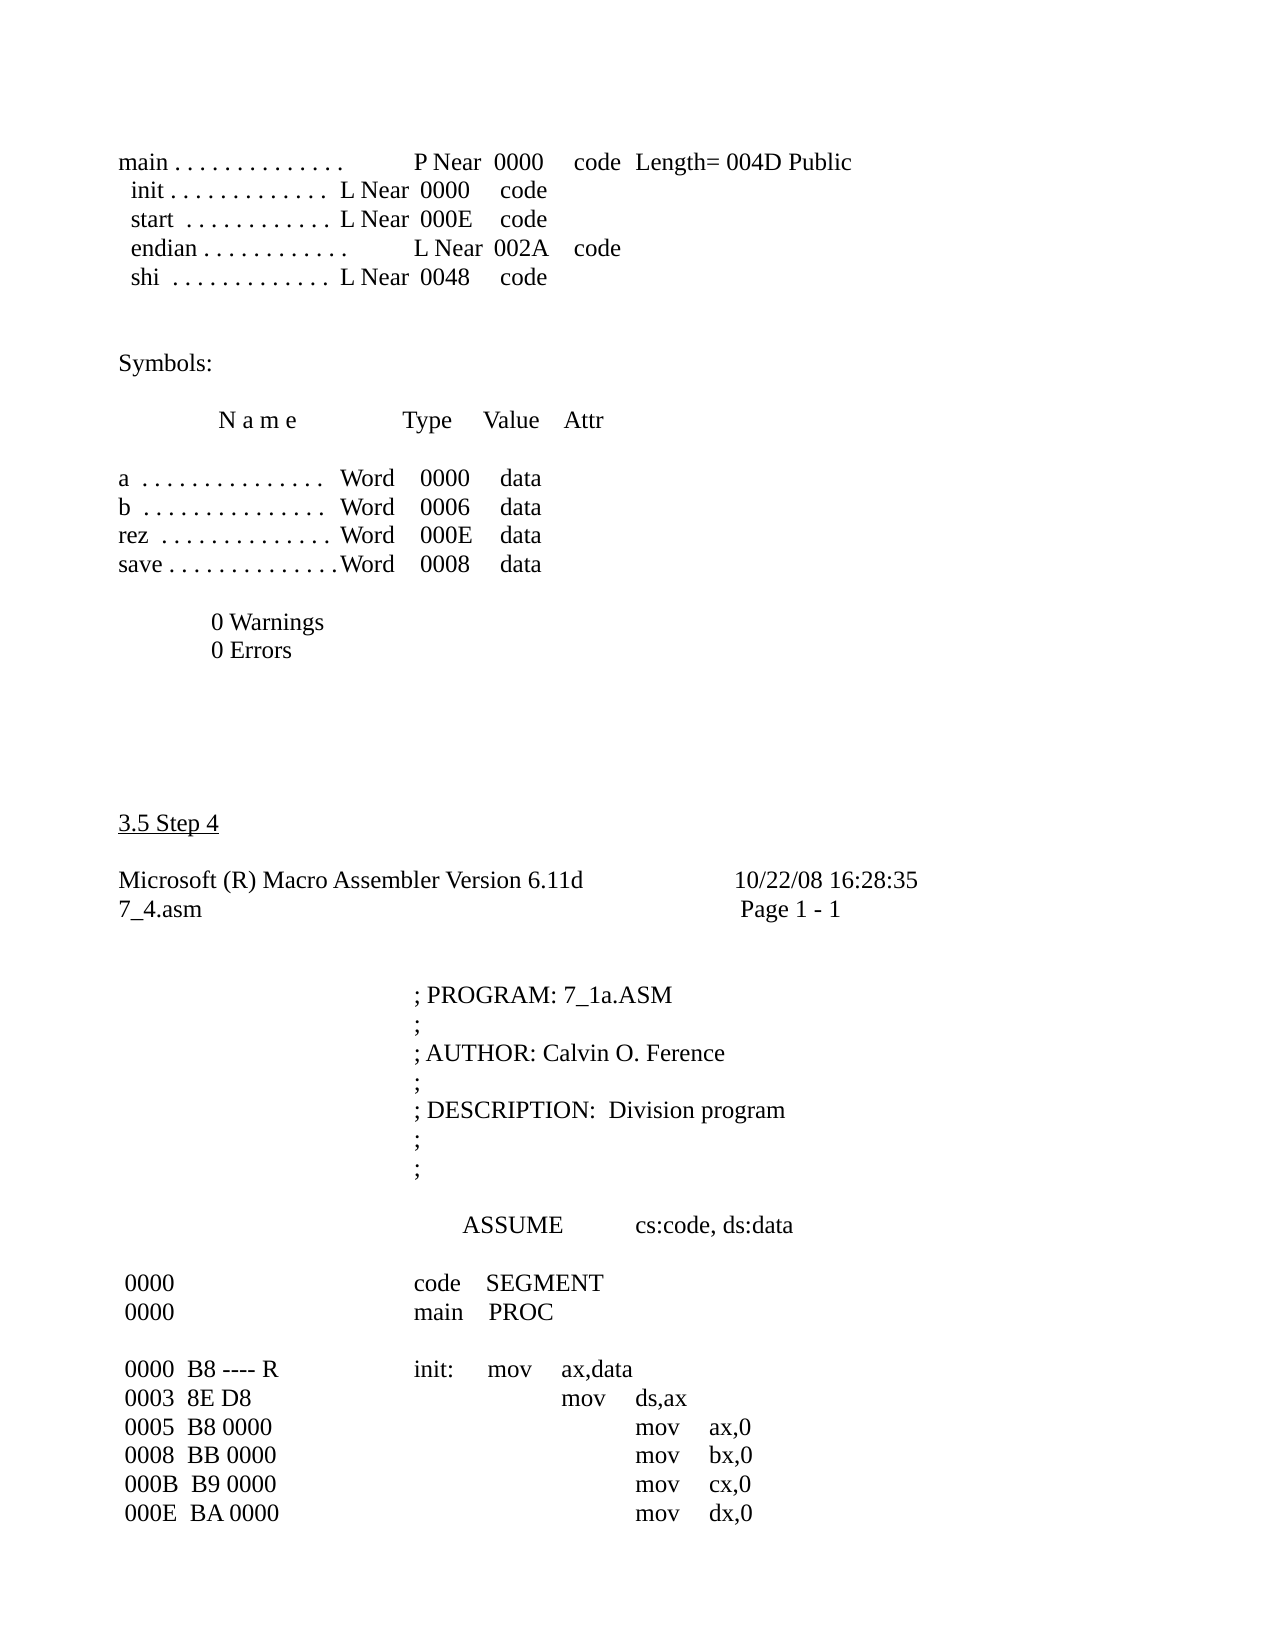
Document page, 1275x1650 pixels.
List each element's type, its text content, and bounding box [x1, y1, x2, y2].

text 0000 main PROC [118, 1297, 1157, 1326]
text 000E BA 0000 mov dx,0 [118, 1498, 1157, 1527]
text 0000 B8 ---- R init: mov ax,data [118, 1354, 1157, 1383]
text b . . . . . . . . . . . . . . . Word 0006 data [118, 492, 1157, 521]
text 000B B9 0000 mov cx,0 [118, 1469, 1157, 1498]
text ; [118, 1124, 1157, 1153]
text main . . . . . . . . . . . . . . P Near 0000 code Length= 004D Public [118, 147, 1157, 176]
text 3.5 Step 4 [118, 808, 1157, 837]
text N a m e Type Value Attr [118, 406, 1157, 434]
text a . . . . . . . . . . . . . . . Word 0000 data [118, 463, 1157, 492]
text shi . . . . . . . . . . . . . L Near 0048 code [118, 262, 1157, 291]
text 0 Errors [118, 636, 1157, 664]
text ASSUME cs:code, ds:data [118, 1211, 1157, 1239]
text start . . . . . . . . . . . . L Near 000E code [118, 204, 1157, 233]
text Microsoft (R) Macro Assembler Version 6.11d 10/22/08 16:28:35 [118, 866, 1157, 894]
text rez . . . . . . . . . . . . . . Word 000E data [118, 521, 1157, 549]
text save . . . . . . . . . . . . . . Word 0008 data [118, 549, 1157, 578]
text ; AUTHOR: Calvin O. Ference [118, 1038, 1157, 1067]
text endian . . . . . . . . . . . . L Near 002A code [118, 233, 1157, 262]
text Symbols: [118, 348, 1157, 377]
text 0005 B8 0000 mov ax,0 [118, 1412, 1157, 1441]
text 0008 BB 0000 mov bx,0 [118, 1441, 1157, 1469]
text 0000 code SEGMENT [118, 1268, 1157, 1297]
text ; [118, 1009, 1157, 1038]
text ; DESCRIPTION: Division program [118, 1096, 1157, 1124]
text 0003 8E D8 mov ds,ax [118, 1383, 1157, 1412]
text ; [118, 1067, 1157, 1096]
text init . . . . . . . . . . . . . L Near 0000 code [118, 176, 1157, 204]
text ; PROGRAM: 7_1a.ASM [118, 981, 1157, 1009]
text 0 Warnings [118, 607, 1157, 636]
text ; [118, 1153, 1157, 1182]
text 7_4.asm Page 1 - 1 [118, 894, 1157, 923]
